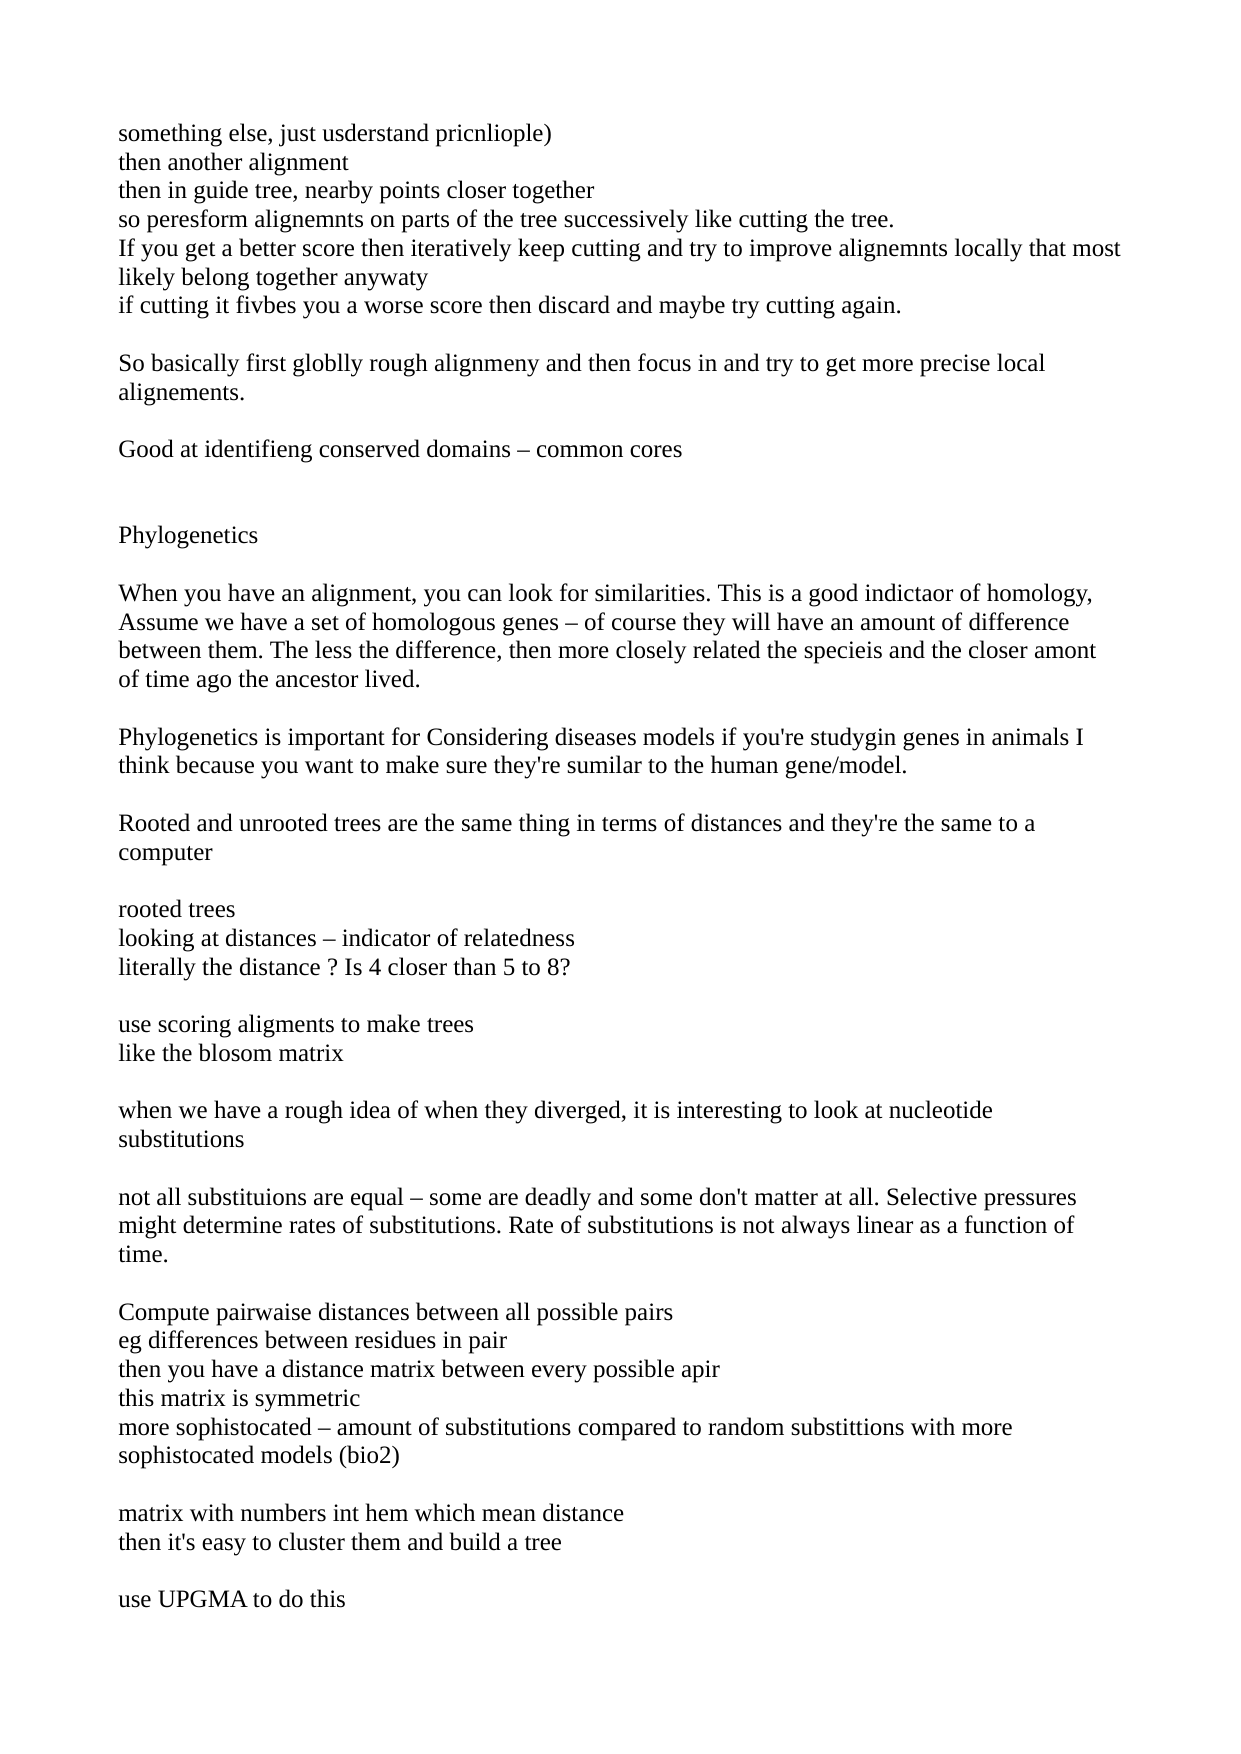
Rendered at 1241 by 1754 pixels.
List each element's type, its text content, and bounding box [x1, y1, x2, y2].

text looking at distances – indicator of relatedness [118, 923, 1122, 952]
text if cutting it fivbes you a worse score then discard and maybe try cutting again. [118, 291, 1122, 319]
text not all substituions are equal – some are deadly and some don't matter at all. Selective pressures might determine rates of substitutions. Rate of substitutions is not always linear as a function of time. [118, 1182, 1122, 1268]
text use UPGMA to do this [118, 1584, 1122, 1613]
text more sophistocated – amount of substitutions compared to random substittions with more sophistocated models (bio2) [118, 1412, 1122, 1469]
text If you get a better score then iteratively keep cutting and try to improve alignemnts locally that most likely belong together anywaty [118, 233, 1122, 291]
text Good at identifieng conserved domains – common cores [118, 434, 1122, 463]
text Phylogenetics [118, 521, 1122, 549]
text so peresform alignemnts on parts of the tree successively like cutting the tree. [118, 204, 1122, 233]
text Rooted and unrooted trees are the same thing in terms of distances and they're the same to a computer [118, 808, 1122, 866]
text then it's easy to cluster them and build a tree [118, 1527, 1122, 1556]
text So basically first globlly rough alignmeny and then focus in and try to get more precise local alignements. [118, 348, 1122, 406]
text matrix with numbers int hem which mean distance [118, 1498, 1122, 1527]
text then you have a distance matrix between every possible apir [118, 1354, 1122, 1383]
text rooted trees [118, 894, 1122, 923]
text use scoring aligments to make trees [118, 1009, 1122, 1038]
text when we have a rough idea of when they diverged, it is interesting to look at nucleotide substitutions [118, 1096, 1122, 1153]
text then another alignment [118, 147, 1122, 176]
text something else, just usderstand pricnliople) [118, 118, 1122, 147]
text literally the distance ? Is 4 closer than 5 to 8? [118, 952, 1122, 981]
text Compute pairwaise distances between all possible pairs [118, 1297, 1122, 1326]
text this matrix is symmetric [118, 1383, 1122, 1412]
text Phylogenetics is important for Considering diseases models if you're studygin genes in animals I think because you want to make sure they're sumilar to the human gene/model. [118, 722, 1122, 779]
text eg differences between residues in pair [118, 1326, 1122, 1354]
text then in guide tree, nearby points closer together [118, 176, 1122, 204]
text When you have an alignment, you can look for similarities. This is a good indictaor of homology, Assume we have a set of homologous genes – of course they will have an amount of difference between them. The less the difference, then more closely related the specieis and the closer amont of time ago the ancestor lived. [118, 578, 1122, 693]
text like the blosom matrix [118, 1038, 1122, 1067]
